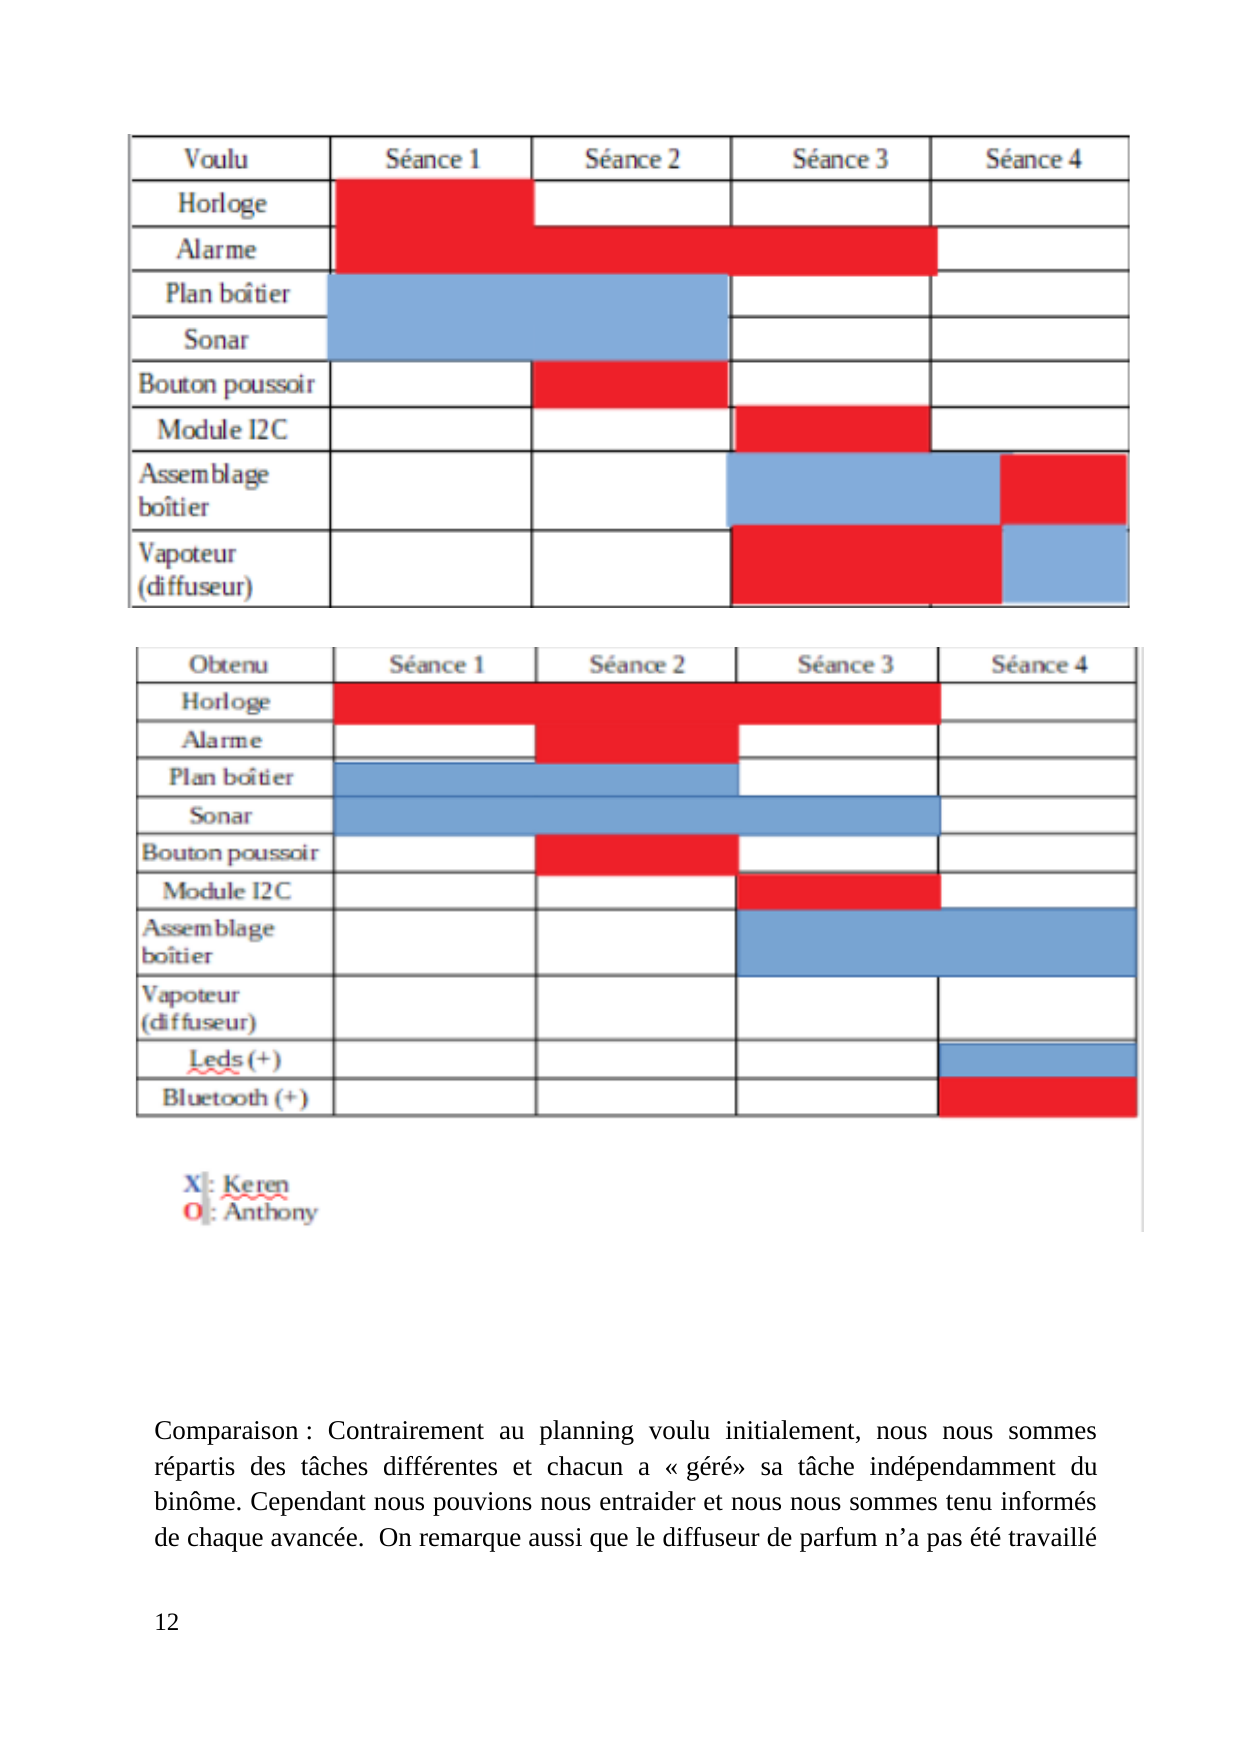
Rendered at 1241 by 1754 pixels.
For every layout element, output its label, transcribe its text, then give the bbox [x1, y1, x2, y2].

picture [127, 134, 1130, 608]
picture [135, 647, 1144, 1232]
text Comparaison : Contrairement au planning voulu initialement, nous nous sommes répartis des tâches différentes et chacun a « géré» sa tâche indépendamment du binôme. Cependant nous pouvions nous entraider et nous nous sommes tenu informés de chaque avancée. On remarque aussi que le diffuseur de parfum n’a pas été travaillé [154, 1414, 1098, 1552]
